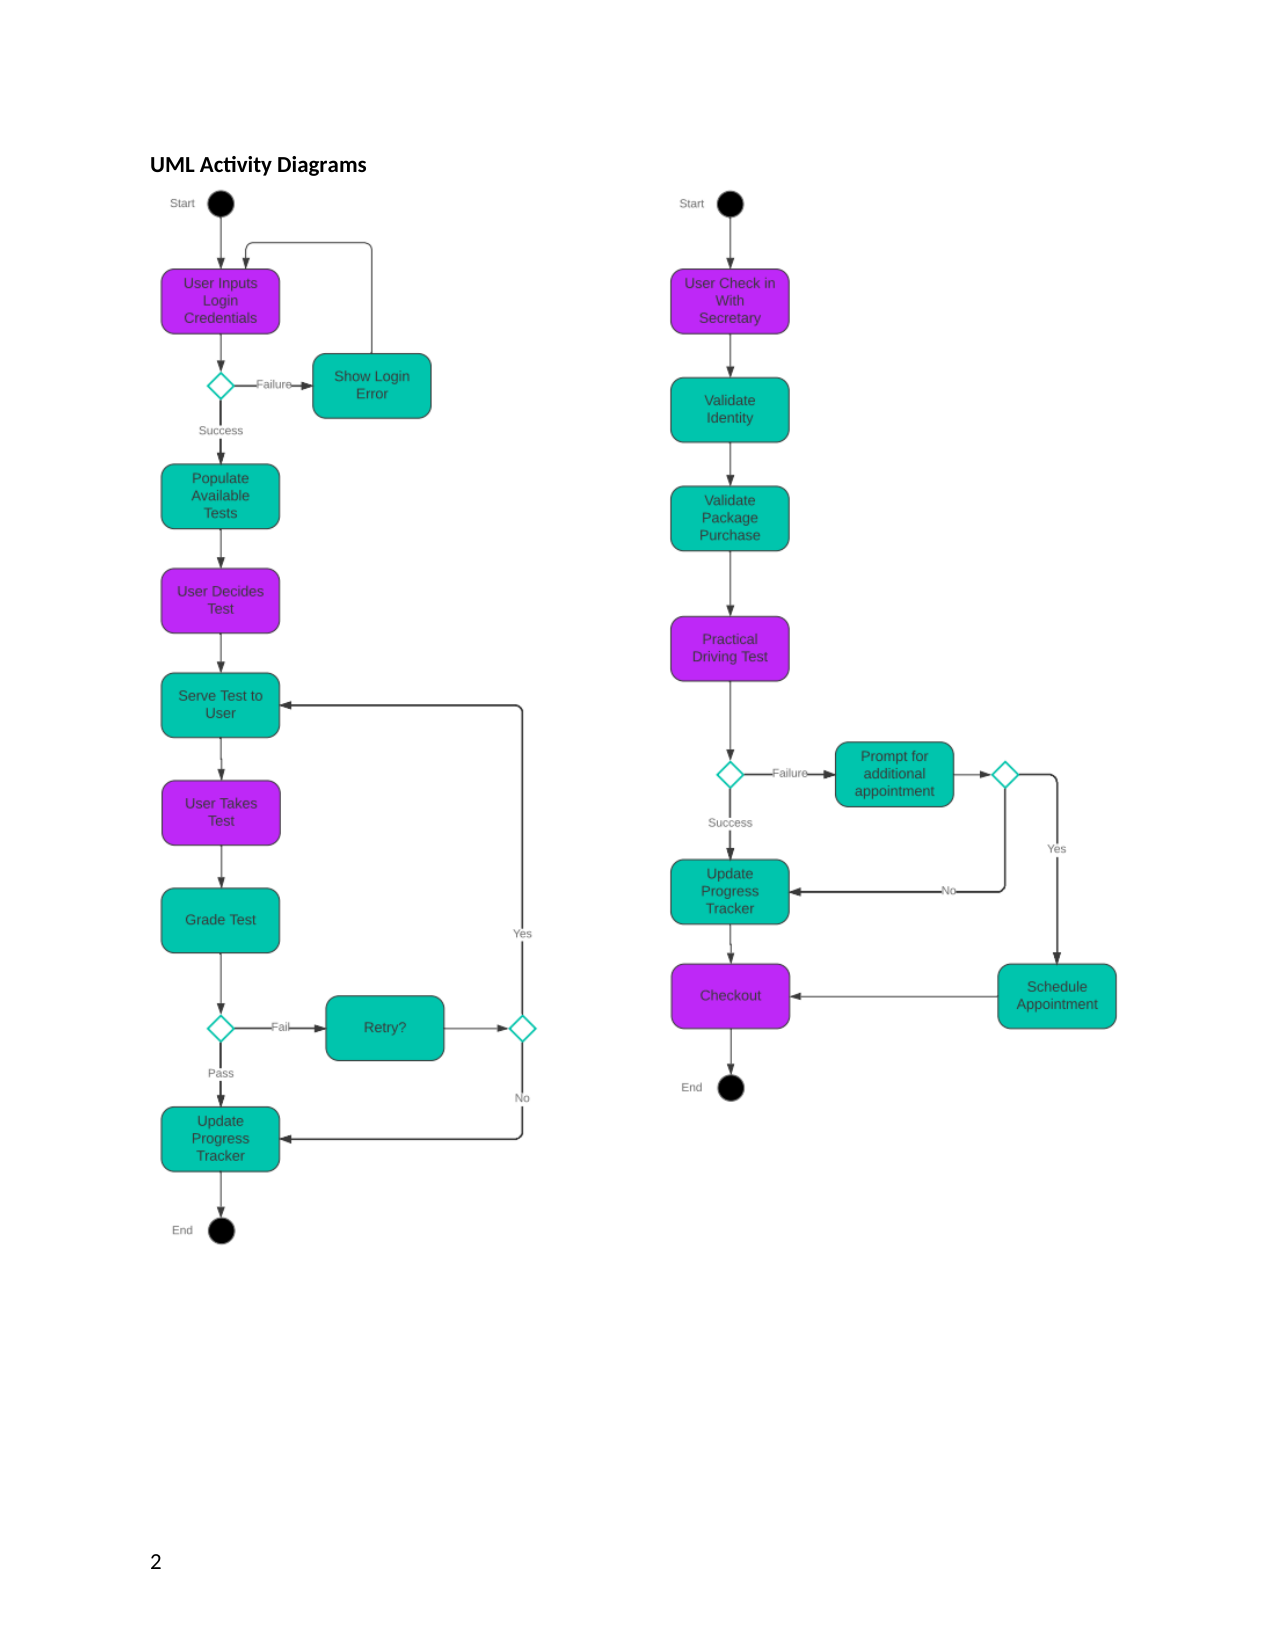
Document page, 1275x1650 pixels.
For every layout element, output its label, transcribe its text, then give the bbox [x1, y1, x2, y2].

subtitle UML Activity Diagrams [150, 150, 1125, 178]
picture [150, 178, 1125, 1256]
